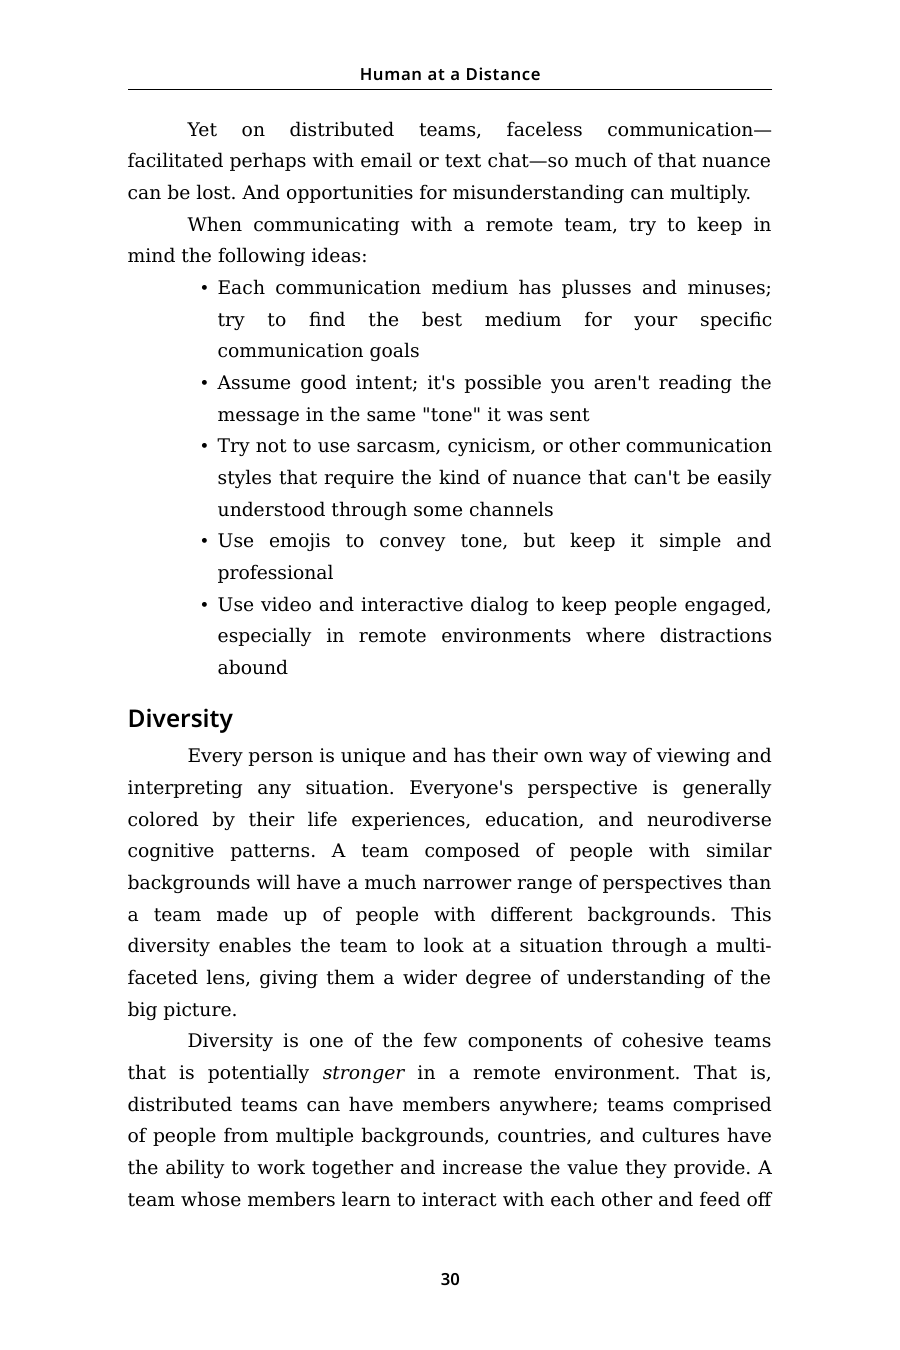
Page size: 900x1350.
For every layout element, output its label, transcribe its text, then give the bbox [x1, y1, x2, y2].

list Use video and interactive dialog to keep people engaged, especially in remote environments where distractions abound [201, 593, 772, 679]
list Try not to use sarcasm, cynicism, or other communication styles that require the kind of nuance that can't be easily understood through some channels [201, 435, 772, 520]
text Yet on distributed teams, faceless communication—facilitated perhaps with email or text chat—so much of that nuance can be lost. And opportunities for misunderstanding can multiply. [127, 118, 772, 204]
list Use emojis to convey tone, but keep it simple and professional [201, 530, 772, 584]
text Diversity is one of the few components of cohesive teams that is potentially stronger in a remote environment. That is, distributed teams can have members anywhere; teams comprised of people from multiple backgrounds, countries, and cultures have the ability to work together and increase the value they provide. A team whose members learn to interact with each other and feed off [127, 1031, 772, 1211]
list Each communication medium has plusses and minuses; try to find the best medium for your specific communication goals [201, 277, 772, 362]
list Assume good intent; it's possible you aren't reading the message in the same "tone" it was sent [201, 372, 772, 425]
subtitle Diversity [127, 703, 772, 733]
text When communicating with a remote team, try to keep in mind the following ideas: [127, 213, 772, 267]
text Every person is unique and has their own way of viewing and interpreting any situation. Everyone's perspective is generally colored by their life experiences, education, and neurodiverse cognitive patterns. A team composed of people with similar backgrounds will have a much narrower range of perspectives than a team made up of people with different backgrounds. This diversity enables the team to look at a situation through a multi-faceted lens, giving them a wider degree of understanding of the big picture. [127, 746, 772, 1021]
